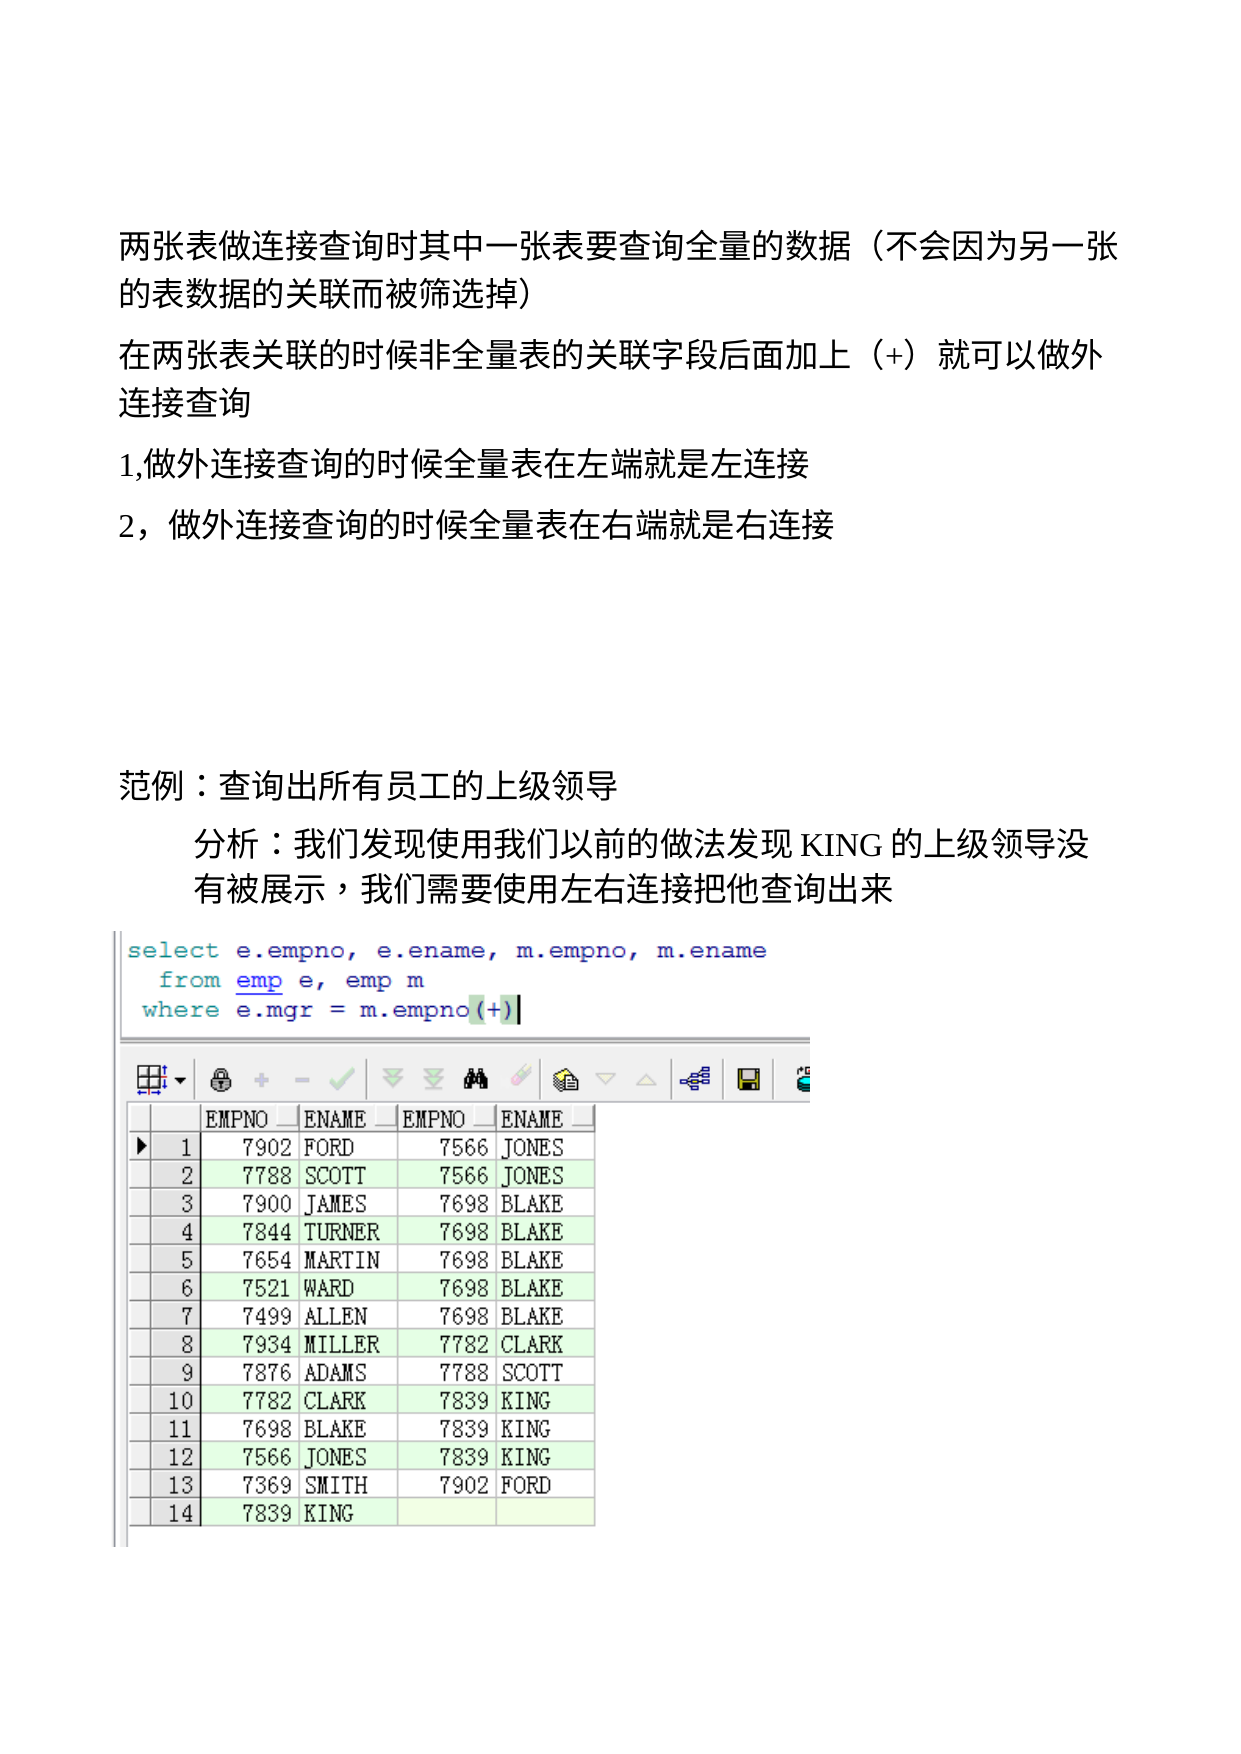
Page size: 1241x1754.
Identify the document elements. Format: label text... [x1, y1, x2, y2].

text 范例：查询出所有员工的上级领导 [118, 762, 1122, 808]
text 1,做外连接查询的时候全量表在左端就是左连接 [118, 438, 1122, 486]
picture [111, 931, 810, 1547]
text 在两张表关联的时候非全量表的关联字段后面加上（+）就可以做外连接查询 [118, 329, 1122, 425]
text 分析：我们发现使用我们以前的做法发现KING的上级领导没有被展示，我们需要使用左右连接把他查询出来 [193, 820, 1122, 911]
text 两张表做连接查询时其中一张表要查询全量的数据（不会因为另一张的表数据的关联而被筛选掉） [118, 220, 1122, 316]
text 2，做外连接查询的时候全量表在右端就是右连接 [118, 498, 1122, 547]
